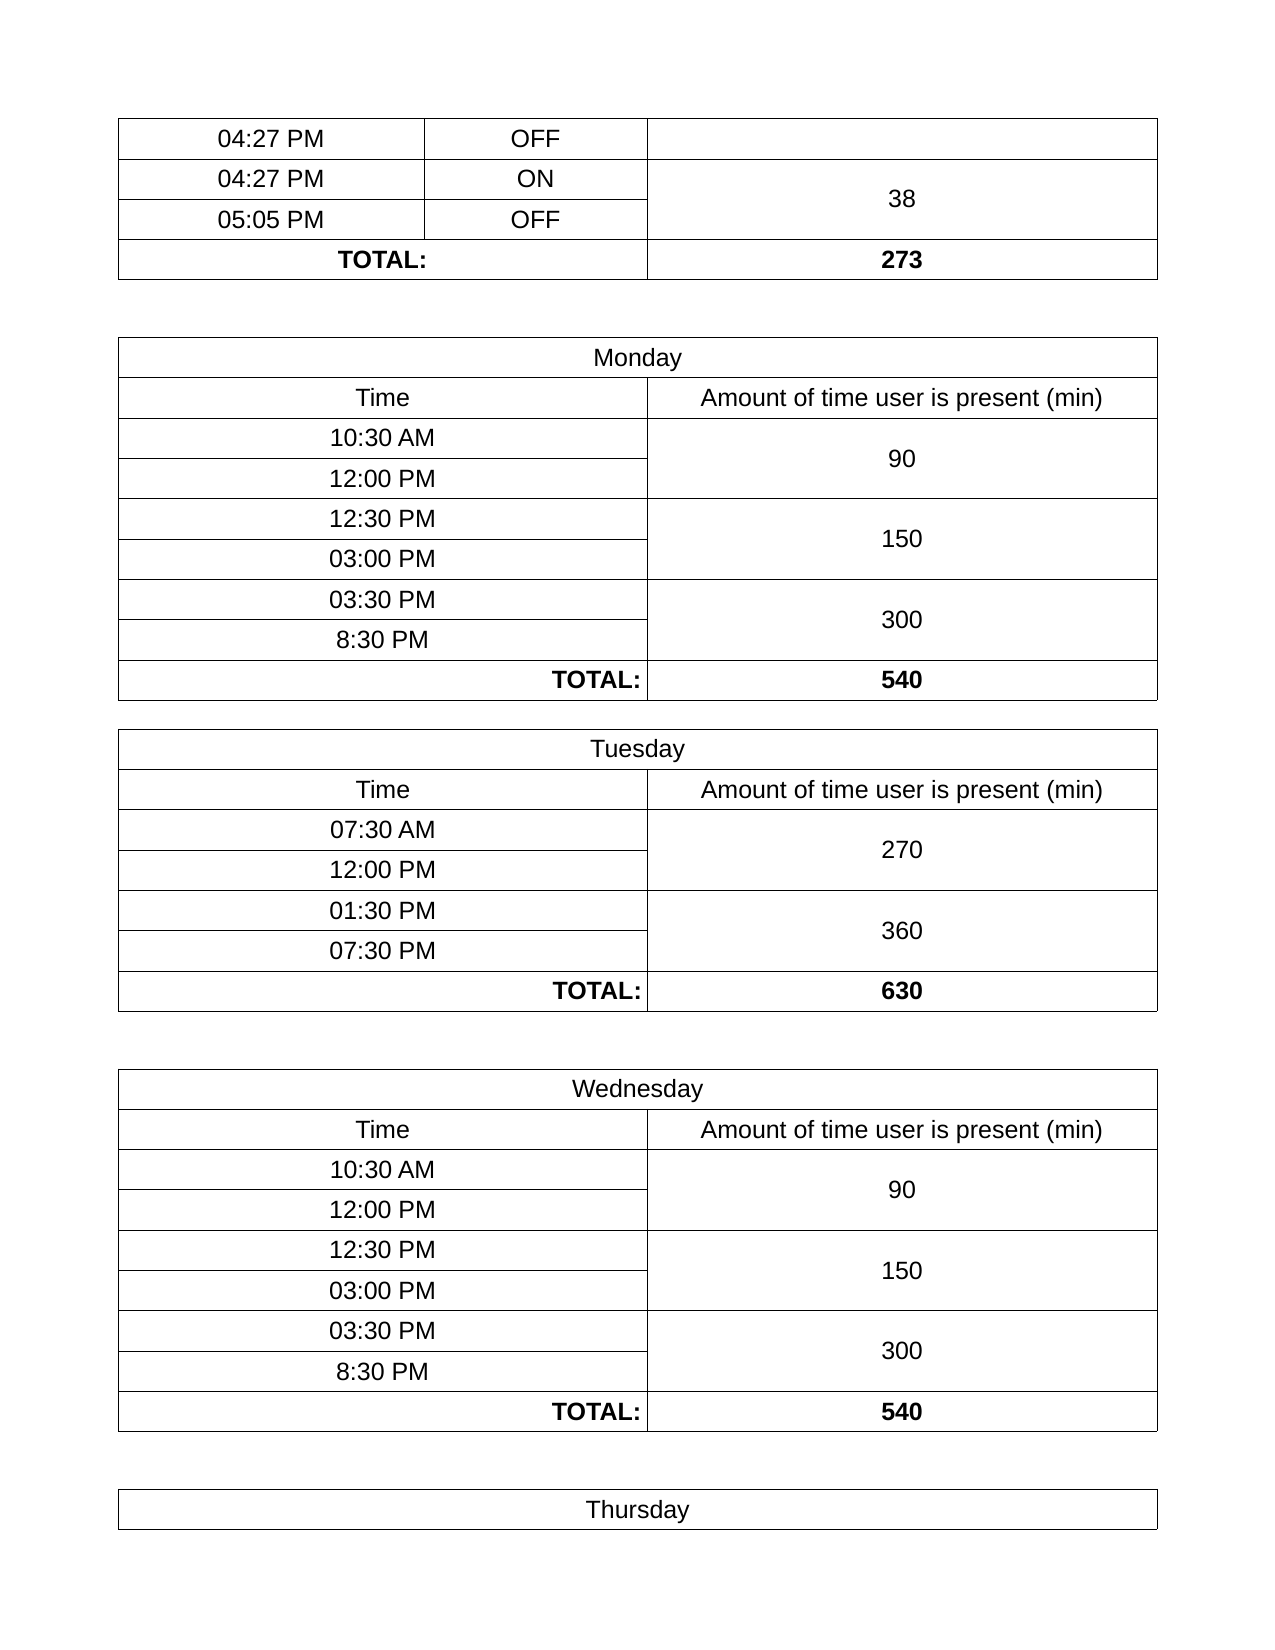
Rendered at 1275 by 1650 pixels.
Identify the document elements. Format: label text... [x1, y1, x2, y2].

table_cell 12:00 PM [119, 459, 647, 498]
table_cell 270 [648, 810, 1157, 890]
table_cell 630 [648, 972, 1157, 1011]
table_cell TOTAL: [119, 1392, 647, 1431]
table_cell 03:30 PM [119, 580, 647, 619]
table_cell ON [425, 160, 647, 199]
table_cell TOTAL: [119, 972, 647, 1011]
table_cell 90 [648, 419, 1157, 498]
table_header Monday [119, 338, 1157, 377]
table_cell 38 [648, 160, 1157, 239]
table_cell [648, 119, 1157, 158]
table_cell OFF [425, 200, 647, 239]
table_cell 10:30 AM [119, 419, 647, 458]
table_cell 10:30 AM [119, 1150, 647, 1189]
table_cell Amount of time user is present (min) [648, 378, 1157, 418]
table_header Wednesday [119, 1070, 1157, 1109]
table_cell 273 [648, 240, 1157, 279]
table_cell 150 [648, 1231, 1157, 1310]
table_cell Time [119, 378, 647, 418]
table_cell Amount of time user is present (min) [648, 1110, 1157, 1149]
table_cell 07:30 AM [119, 810, 647, 849]
table_cell 8:30 PM [119, 1352, 647, 1391]
table_cell 300 [648, 580, 1157, 659]
table_cell 05:05 PM [119, 200, 424, 239]
table_cell 01:30 PM [119, 891, 647, 930]
table_cell 12:00 PM [119, 1190, 647, 1230]
table_cell 300 [648, 1311, 1157, 1391]
table_cell 90 [648, 1150, 1157, 1230]
table_cell TOTAL: [119, 661, 647, 700]
table_cell 03:30 PM [119, 1311, 647, 1351]
table_cell 12:30 PM [119, 499, 647, 538]
table_cell 04:27 PM [119, 160, 424, 199]
table_cell 04:27 PM [119, 119, 424, 158]
table_cell 03:00 PM [119, 1271, 647, 1310]
table_cell OFF [425, 119, 647, 158]
table_cell Time [119, 1110, 647, 1149]
table_header Thursday [119, 1490, 1157, 1529]
table_cell 150 [648, 499, 1157, 579]
table_cell 540 [648, 661, 1157, 700]
table_header Tuesday [119, 730, 1157, 769]
table_cell Time [119, 770, 647, 809]
table_cell 03:00 PM [119, 540, 647, 579]
table_cell TOTAL: [119, 240, 647, 279]
table_cell 8:30 PM [119, 620, 647, 659]
table_cell 540 [648, 1392, 1157, 1431]
table_cell 07:30 PM [119, 931, 647, 971]
table_cell 360 [648, 891, 1157, 971]
table_cell Amount of time user is present (min) [648, 770, 1157, 809]
table_cell 12:30 PM [119, 1231, 647, 1270]
table_cell 12:00 PM [119, 851, 647, 890]
